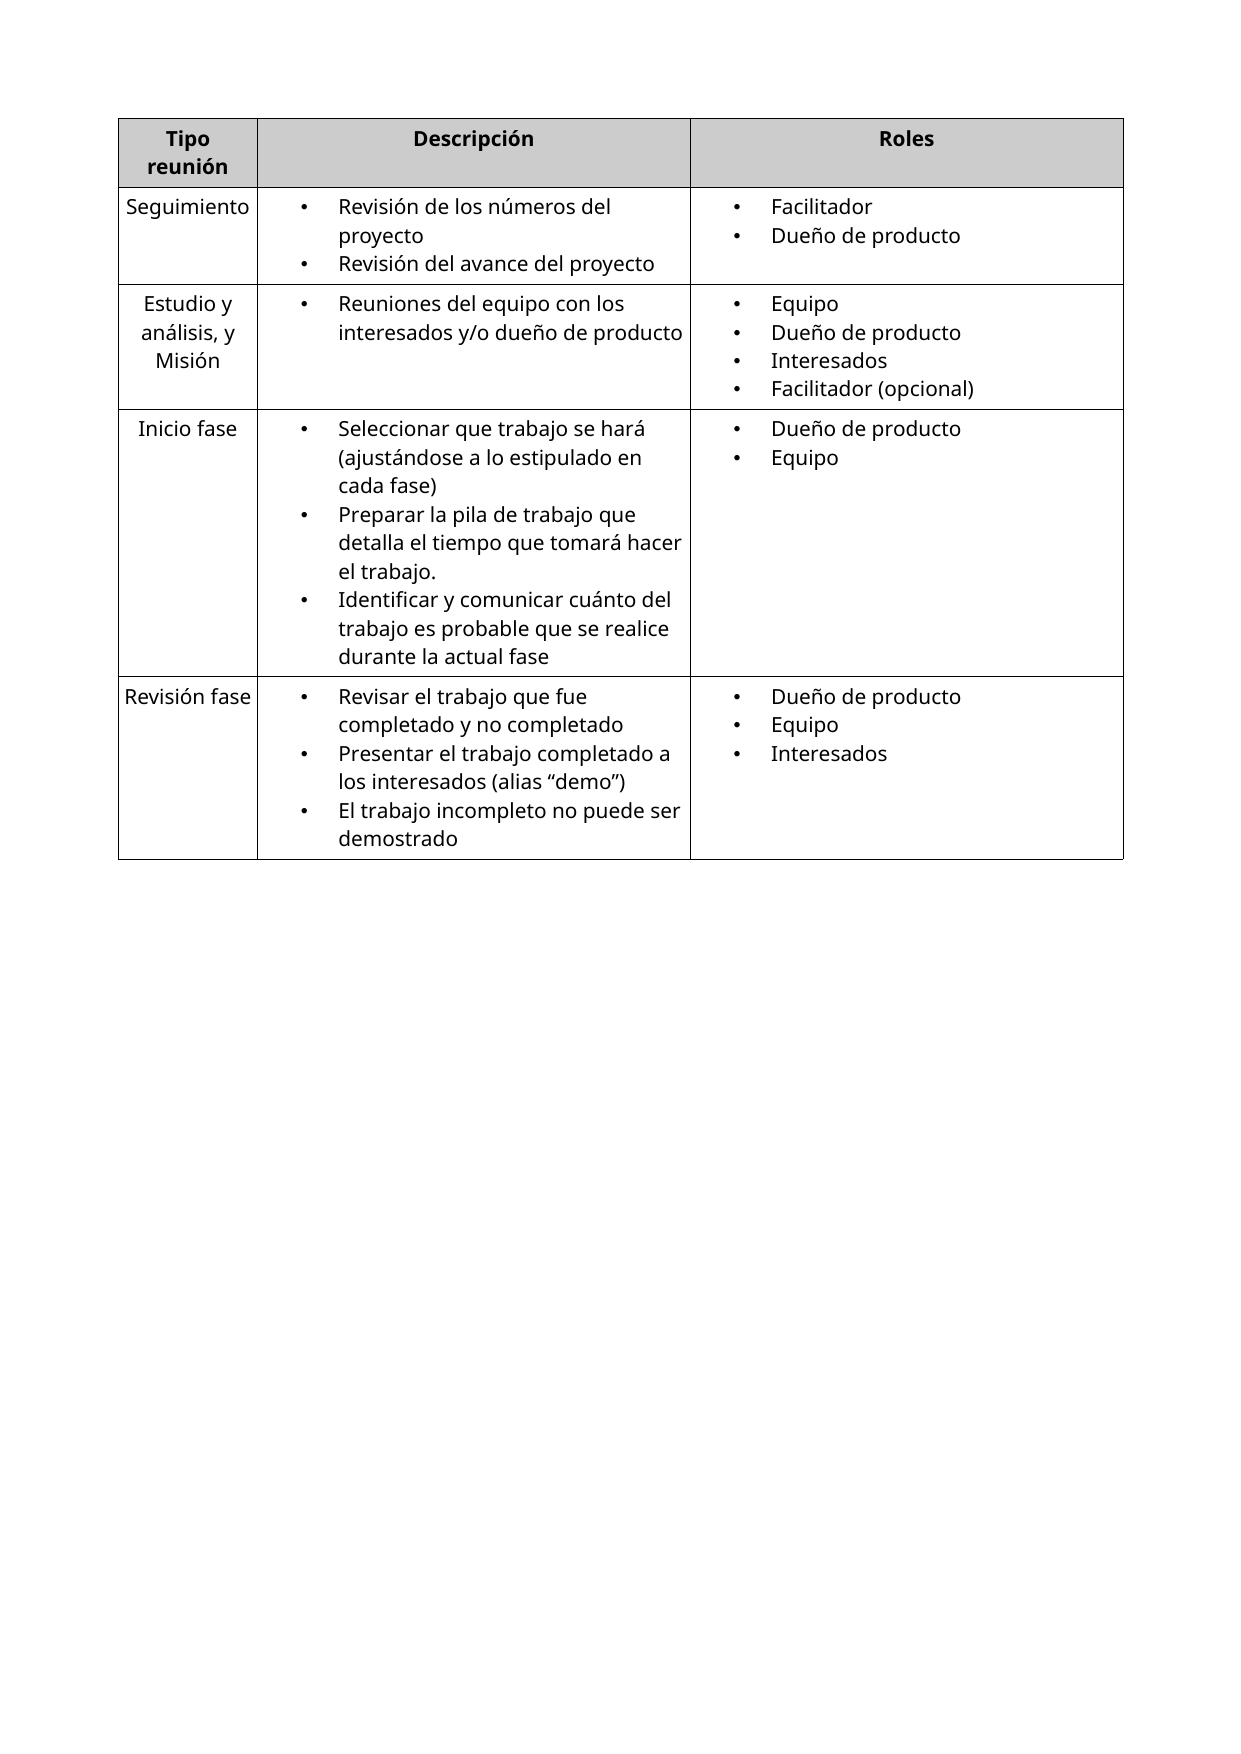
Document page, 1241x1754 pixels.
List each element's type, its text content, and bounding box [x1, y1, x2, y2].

table_cell Revisión fase [119, 677, 257, 858]
table_cell Seleccionar que trabajo se hará (ajustándose a lo estipulado en cada fase) Preparar la pila de trabajo que detalla el tiempo que tomará hacer el trabajo. Identificar y comunicar cuánto del trabajo es probable que se realice durante la actual fase [258, 410, 690, 676]
table_cell Facilitador Dueño de producto [691, 188, 1123, 283]
table_cell Inicio fase [119, 410, 257, 676]
table_cell Estudio y análisis, y Misión [119, 285, 257, 409]
table_header Tipo reunión [119, 119, 257, 187]
table_cell Dueño de producto Equipo [691, 410, 1123, 676]
table_header Descripción [258, 119, 690, 187]
table_cell Equipo Dueño de producto Interesados Facilitador (opcional) [691, 285, 1123, 409]
table_cell Reuniones del equipo con los interesados y/o dueño de producto [258, 285, 690, 409]
table_cell Revisión de los números del proyecto Revisión del avance del proyecto [258, 188, 690, 283]
table_cell Seguimiento [119, 188, 257, 283]
table_cell Dueño de producto Equipo Interesados [691, 677, 1123, 858]
table_header Roles [691, 119, 1123, 187]
table_cell Revisar el trabajo que fue completado y no completado Presentar el trabajo completado a los interesados (alias “demo”) El trabajo incompleto no puede ser demostrado [258, 677, 690, 858]
